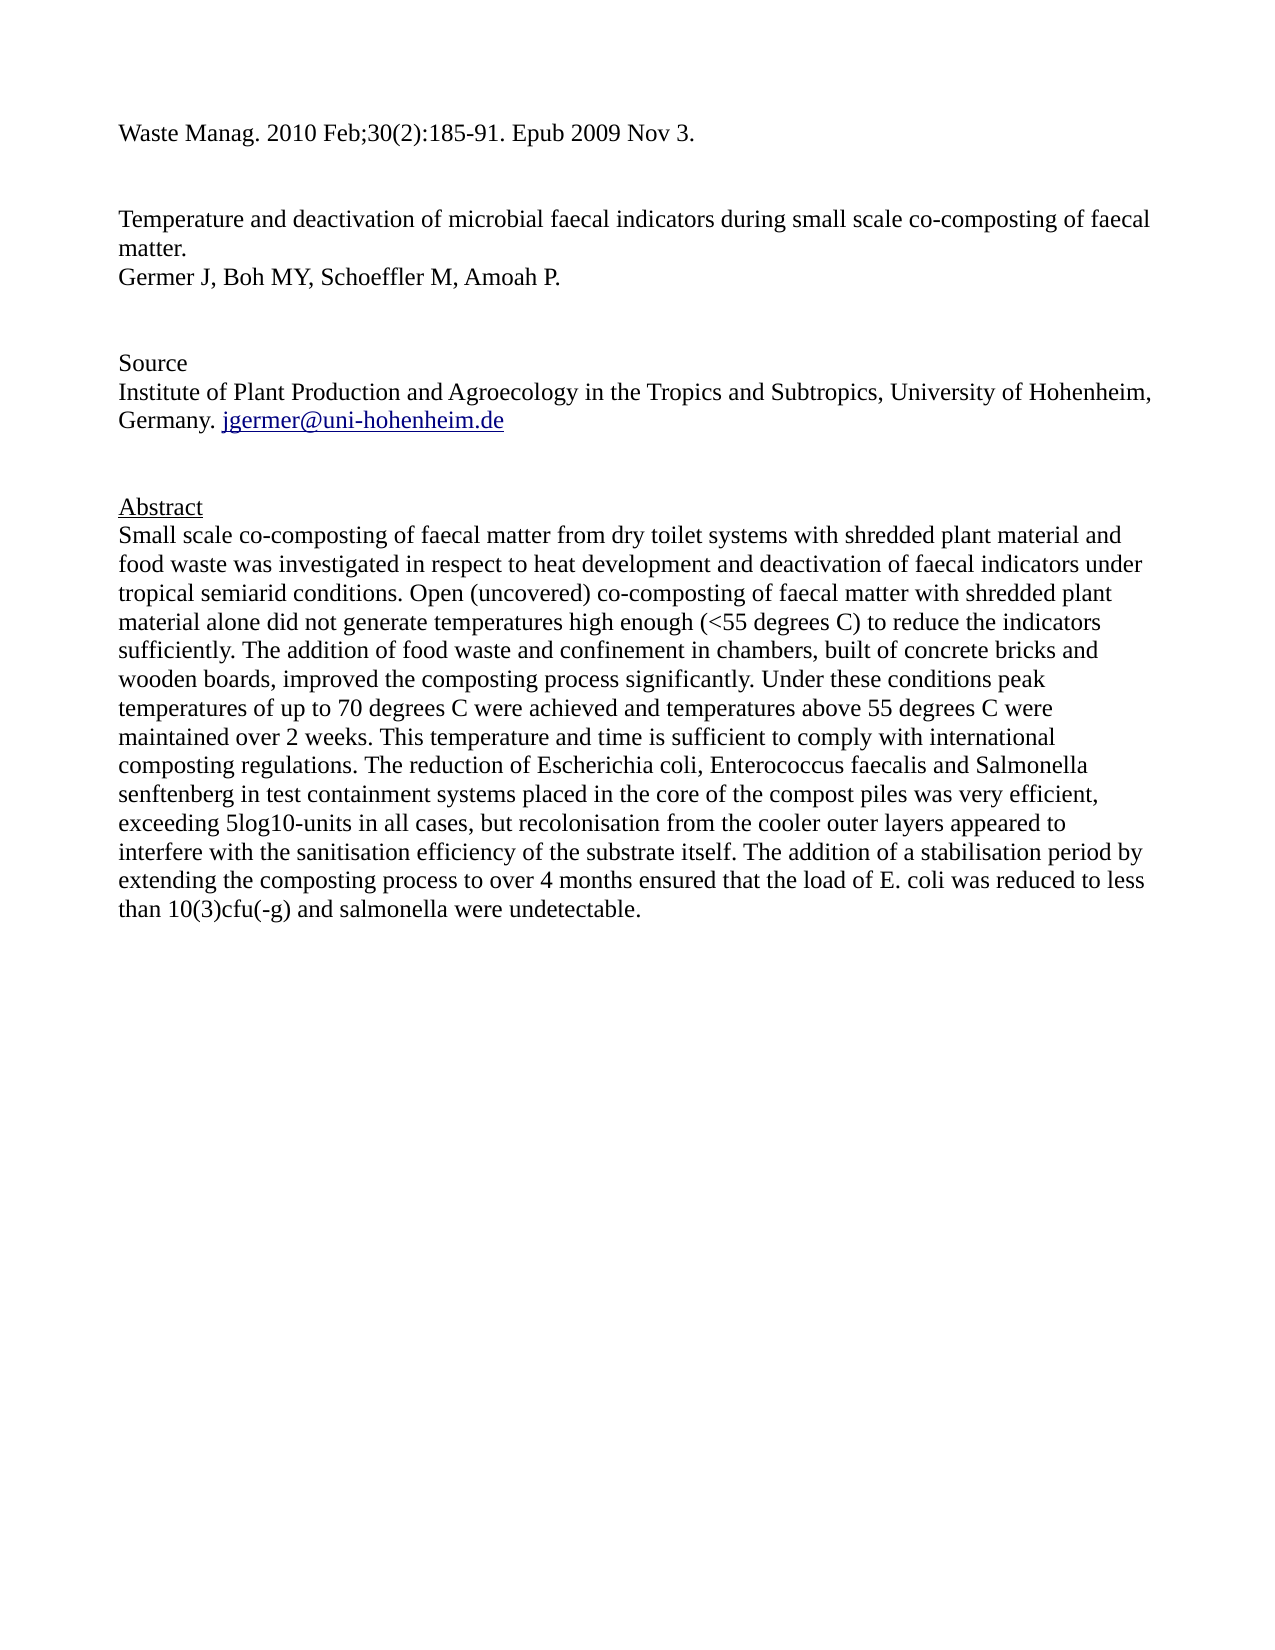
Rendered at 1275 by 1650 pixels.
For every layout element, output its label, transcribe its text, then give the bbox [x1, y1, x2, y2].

text Temperature and deactivation of microbial faecal indicators during small scale co-composting of faecal matter. [118, 204, 1157, 262]
text Waste Manag. 2010 Feb;30(2):185-91. Epub 2009 Nov 3. [118, 118, 1157, 147]
text Source [118, 348, 1157, 377]
text Germer J, Boh MY, Schoeffler M, Amoah P. [118, 262, 1157, 291]
text Institute of Plant Production and Agroecology in the Tropics and Subtropics, University of Hohenheim, Germany. jgermer@uni-hohenheim.de [118, 377, 1157, 434]
text Abstract [118, 492, 1157, 521]
text Small scale co-composting of faecal matter from dry toilet systems with shredded plant material and food waste was investigated in respect to heat development and deactivation of faecal indicators under tropical semiarid conditions. Open (uncovered) co-composting of faecal matter with shredded plant material alone did not generate temperatures high enough (<55 degrees C) to reduce the indicators sufficiently. The addition of food waste and confinement in chambers, built of concrete bricks and wooden boards, improved the composting process significantly. Under these conditions peak temperatures of up to 70 degrees C were achieved and temperatures above 55 degrees C were maintained over 2 weeks. This temperature and time is sufficient to comply with international composting regulations. The reduction of Escherichia coli, Enterococcus faecalis and Salmonella senftenberg in test containment systems placed in the core of the compost piles was very efficient, exceeding 5log10-units in all cases, but recolonisation from the cooler outer layers appeared to interfere with the sanitisation efficiency of the substrate itself. The addition of a stabilisation period by extending the composting process to over 4 months ensured that the load of E. coli was reduced to less than 10(3)cfu(-g) and salmonella were undetectable. [118, 521, 1157, 923]
